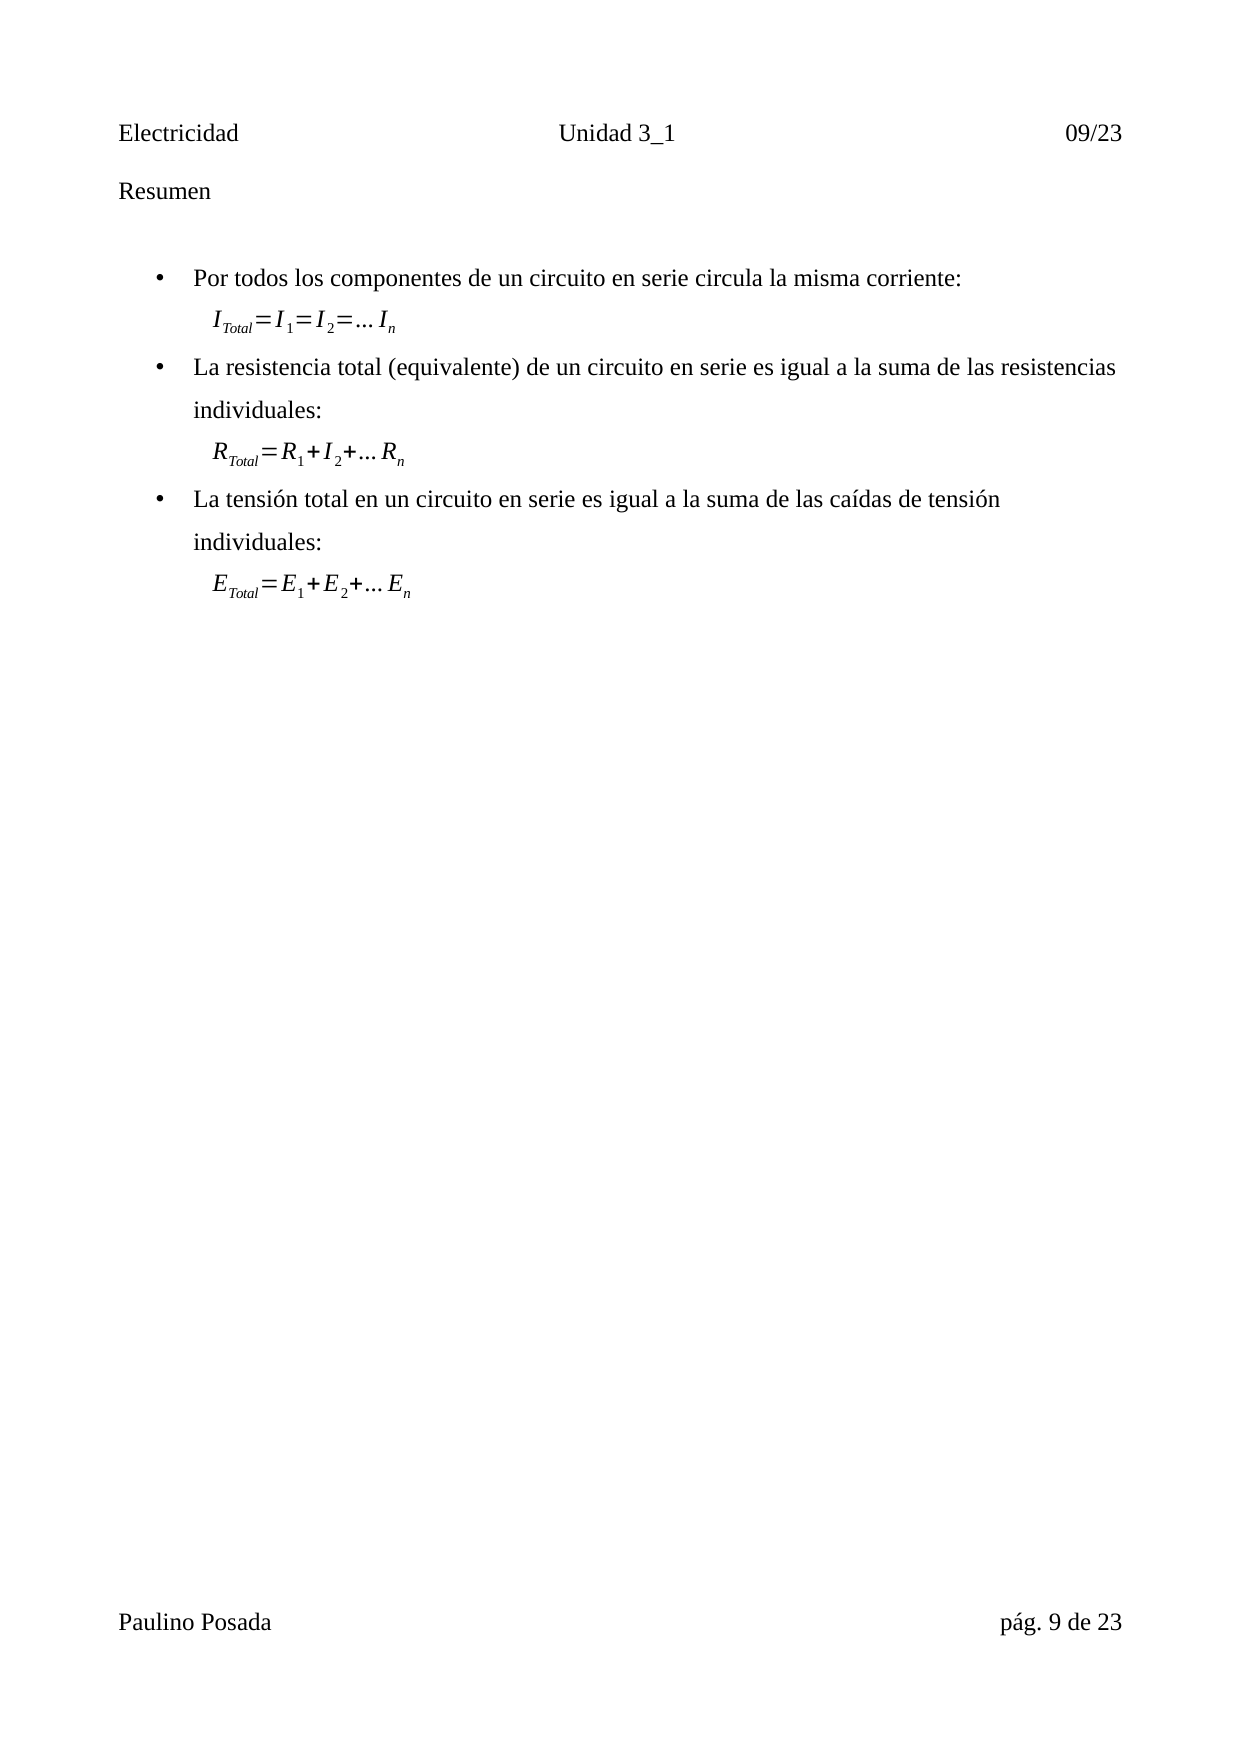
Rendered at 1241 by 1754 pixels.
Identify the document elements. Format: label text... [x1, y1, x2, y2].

text Resumen [118, 176, 1122, 205]
list Por todos los componentes de un circuito en serie circula la misma corriente: [156, 263, 1122, 291]
list La tensión total en un circuito en serie es igual a la suma de las caídas de tensión individuales: [156, 484, 1122, 556]
list La resistencia total (equivalente) de un circuito en serie es igual a la suma de las resistencias individuales: [156, 352, 1122, 423]
